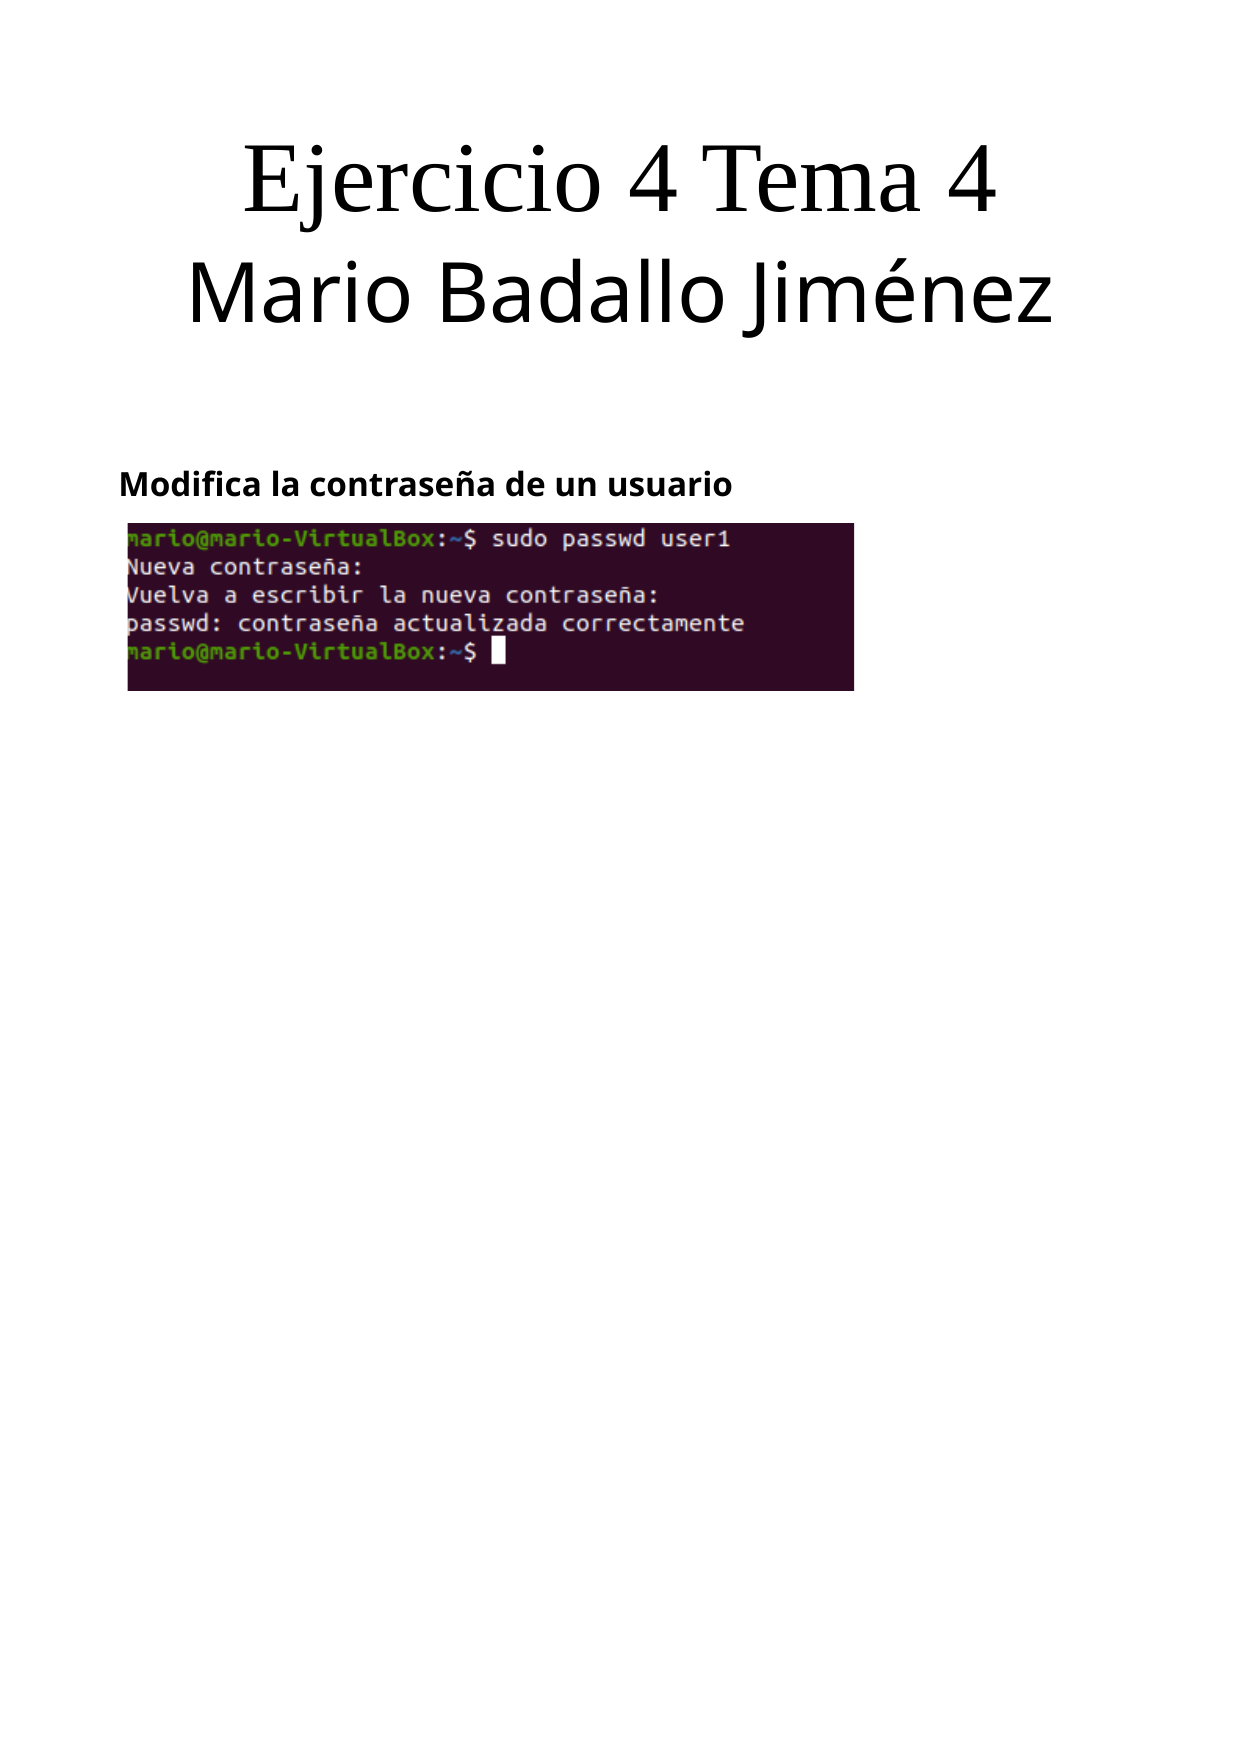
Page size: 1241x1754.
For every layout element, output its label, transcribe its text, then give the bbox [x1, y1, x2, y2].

picture [127, 523, 855, 691]
text Modifica la contraseña de un usuario [118, 461, 1122, 506]
text Mario Badallo Jiménez [118, 233, 1122, 347]
text Ejercicio 4 Tema 4 [118, 118, 1122, 233]
